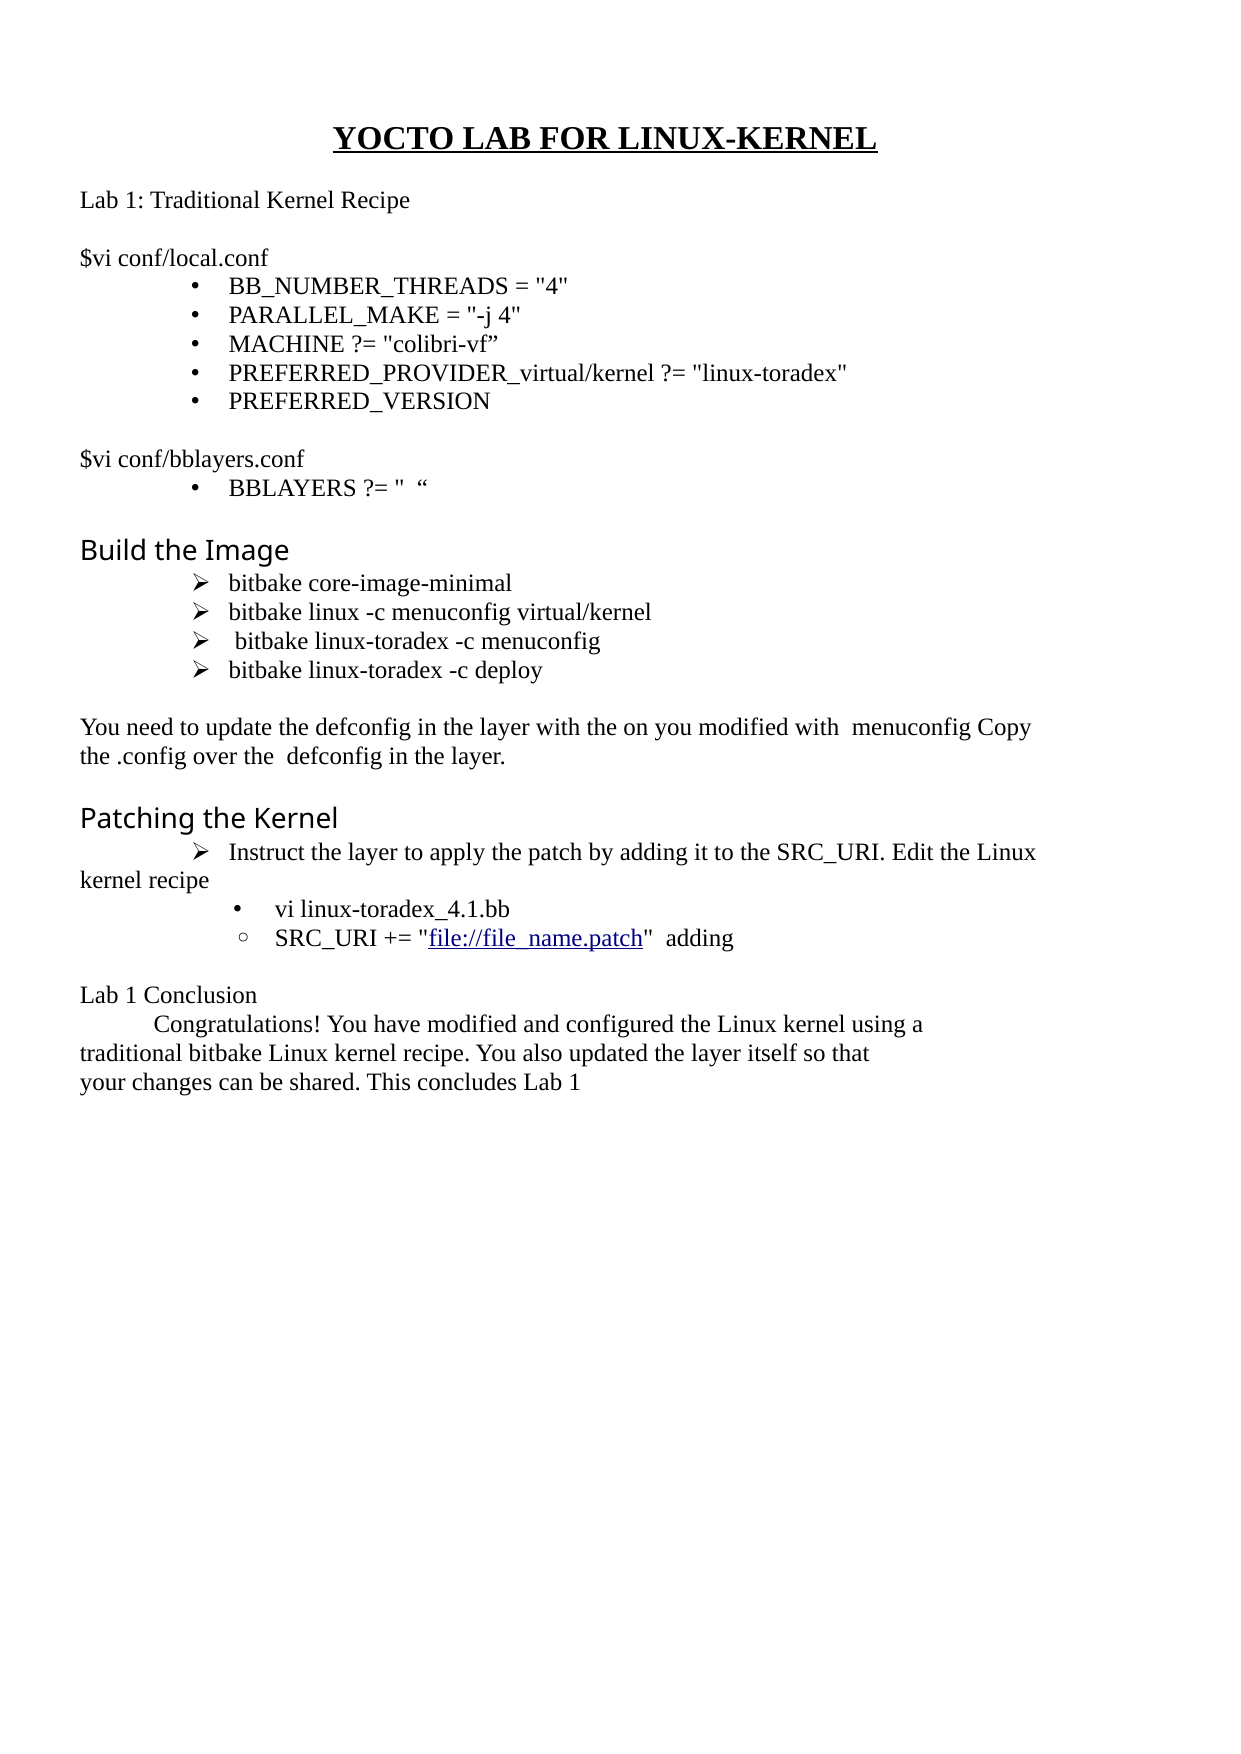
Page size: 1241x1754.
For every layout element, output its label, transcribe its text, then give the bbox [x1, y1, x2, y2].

list MACHINE ?= "colibri-vf” [191, 329, 1130, 358]
list bitbake linux -c menuconfig virtual/kernel [191, 597, 1130, 626]
list bitbake linux-toradex -c menuconfig [191, 626, 1130, 655]
list PREFERRED_VERSION [191, 386, 1130, 415]
list Instruct the layer to apply the patch by adding it to the SRC_URI. Edit the Linux [191, 837, 1130, 866]
text Lab 1 Conclusion [79, 981, 1130, 1009]
list PARALLEL_MAKE = "-j 4" [191, 300, 1130, 329]
list bitbake linux-toradex -c deploy [191, 655, 1130, 683]
text $vi conf/bblayers.conf [79, 444, 1130, 473]
list Patching the Kernel [44, 798, 1130, 837]
list PREFERRED_PROVIDER_virtual/kernel ?= "linux-toradex" [191, 358, 1130, 386]
list SRC_URI += "file://file_name.patch" adding [233, 923, 1130, 952]
text your changes can be shared. This concludes Lab 1 [79, 1067, 1130, 1096]
list BBLAYERS ?= " “ [191, 473, 1130, 501]
text Lab 1: Traditional Kernel Recipe [79, 185, 1130, 214]
text Congratulations! You have modified and configured the Linux kernel using a [79, 1009, 1130, 1038]
text $vi conf/local.conf [79, 243, 1130, 271]
text Build the Image [79, 530, 1130, 568]
text traditional bitbake Linux kernel recipe. You also updated the layer itself so that [79, 1038, 1130, 1067]
text kernel recipe [79, 866, 1130, 894]
list bitbake core-image-minimal [191, 568, 1130, 597]
text YOCTO LAB FOR LINUX-KERNEL [79, 118, 1130, 156]
list You need to update the defconfig in the layer with the on you modified with menuconfig Copy the .config over the defconfig in the layer. [44, 712, 1130, 770]
list vi linux-toradex_4.1.bb [233, 894, 1130, 923]
list BB_NUMBER_THREADS = "4" [191, 271, 1130, 300]
